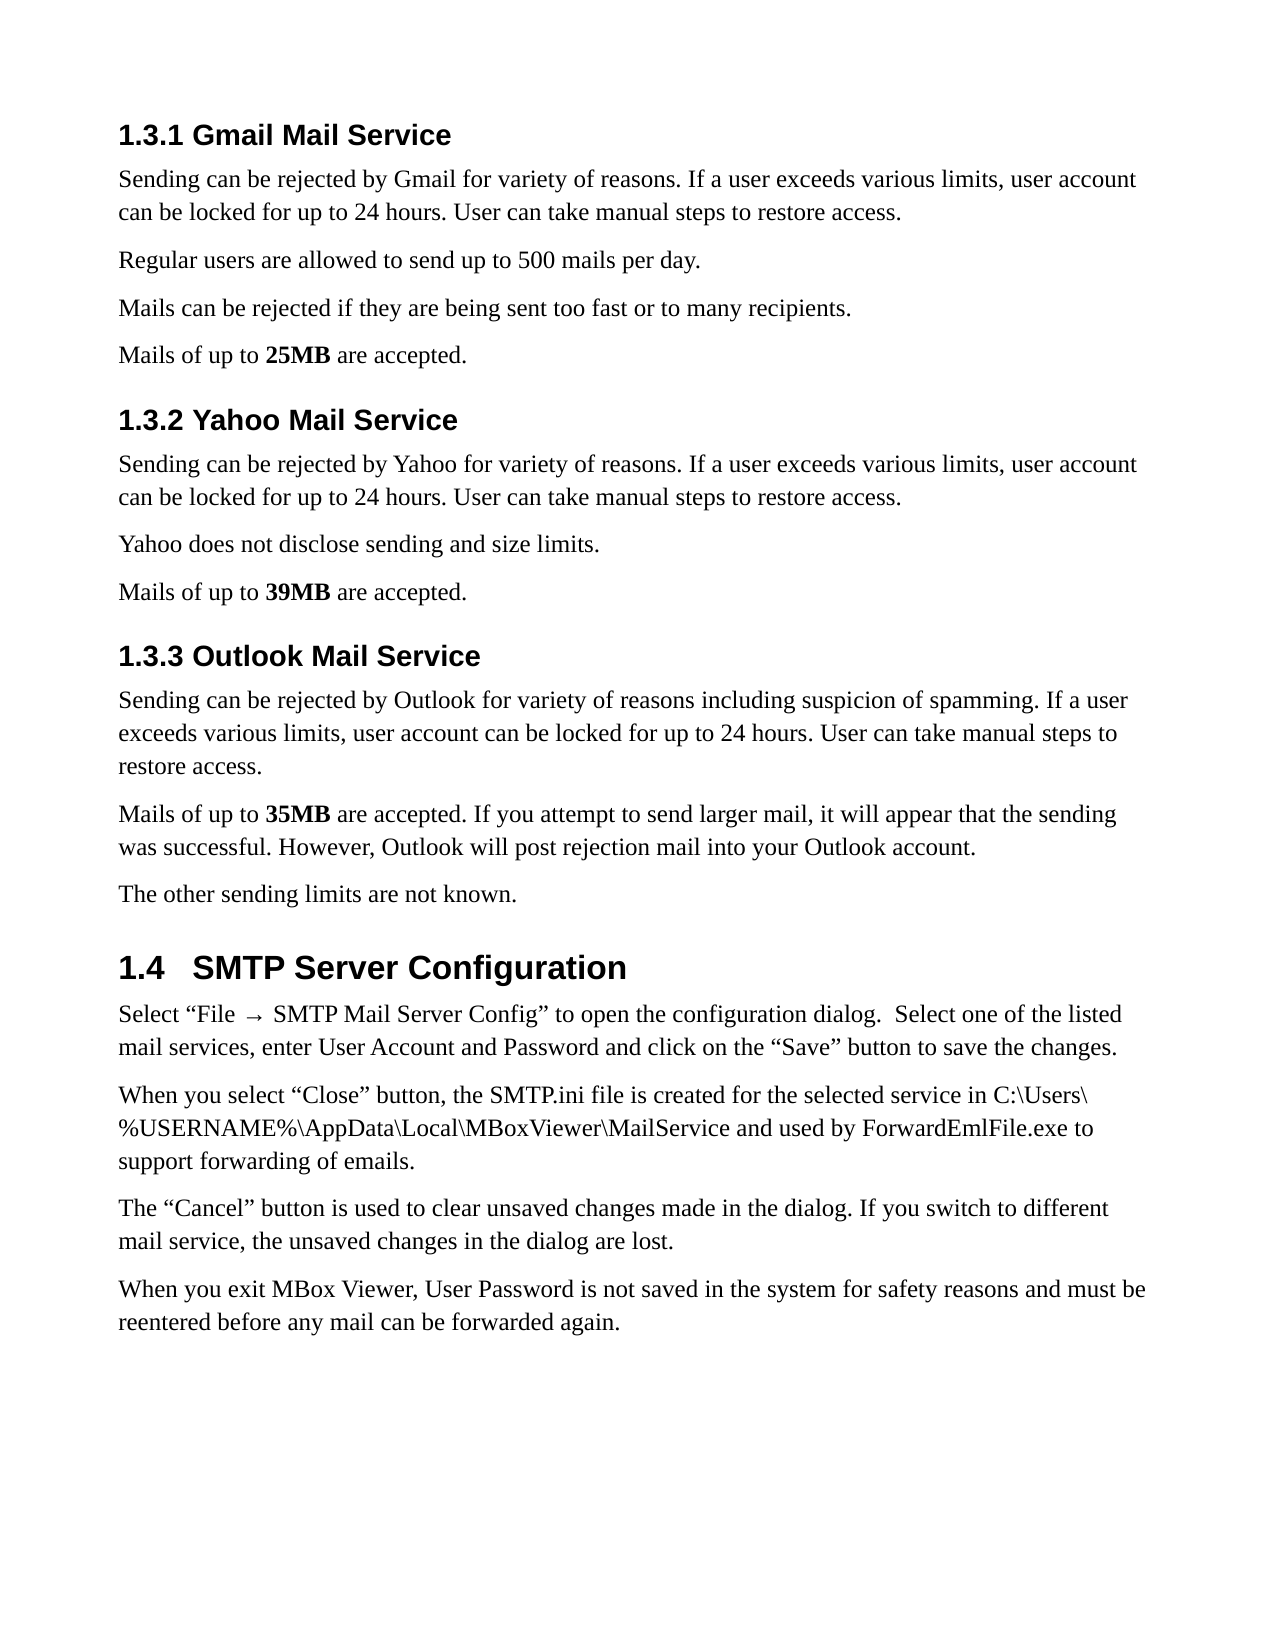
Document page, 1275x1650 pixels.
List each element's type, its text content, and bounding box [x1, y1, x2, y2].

text The “Cancel” button is used to clear unsaved changes made in the dialog. If you switch to different mail service, the unsaved changes in the dialog are lost. [118, 1193, 1157, 1255]
text Select “File → SMTP Mail Server Config” to open the configuration dialog. Select one of the listed mail services, enter User Account and Password and click on the “Save” button to save the changes. [118, 999, 1157, 1061]
subtitle Outlook Mail Service [118, 639, 1157, 673]
subtitle Yahoo Mail Service [118, 402, 1157, 436]
text The other sending limits are not known. [118, 879, 1157, 908]
text Regular users are allowed to send up to 500 mails per day. [118, 245, 1157, 274]
text Mails of up to 39MB are accepted. [118, 577, 1157, 606]
text Mails of up to 25MB are accepted. [118, 340, 1157, 369]
text When you exit MBox Viewer, User Password is not saved in the system for safety reasons and must be reentered before any mail can be forwarded again. [118, 1274, 1157, 1336]
text When you select “Close” button, the SMTP.ini file is created for the selected service in C:\Users\%USERNAME%\AppData\Local\MBoxViewer\MailService and used by ForwardEmlFile.exe to support forwarding of emails. [118, 1080, 1157, 1174]
text Sending can be rejected by Yahoo for variety of reasons. If a user exceeds various limits, user account can be locked for up to 24 hours. User can take manual steps to restore access. [118, 449, 1157, 510]
subtitle SMTP Server Configuration [118, 948, 1157, 987]
text Yahoo does not disclose sending and size limits. [118, 529, 1157, 558]
text Sending can be rejected by Outlook for variety of reasons including suspicion of spamming. If a user exceeds various limits, user account can be locked for up to 24 hours. User can take manual steps to restore access. [118, 685, 1157, 780]
text Mails can be rejected if they are being sent too fast or to many recipients. [118, 293, 1157, 321]
text Mails of up to 35MB are accepted. If you attempt to send larger mail, it will appear that the sending was successful. However, Outlook will post rejection mail into your Outlook account. [118, 799, 1157, 861]
text Sending can be rejected by Gmail for variety of reasons. If a user exceeds various limits, user account can be locked for up to 24 hours. User can take manual steps to restore access. [118, 164, 1157, 226]
subtitle Gmail Mail Service [118, 118, 1157, 152]
